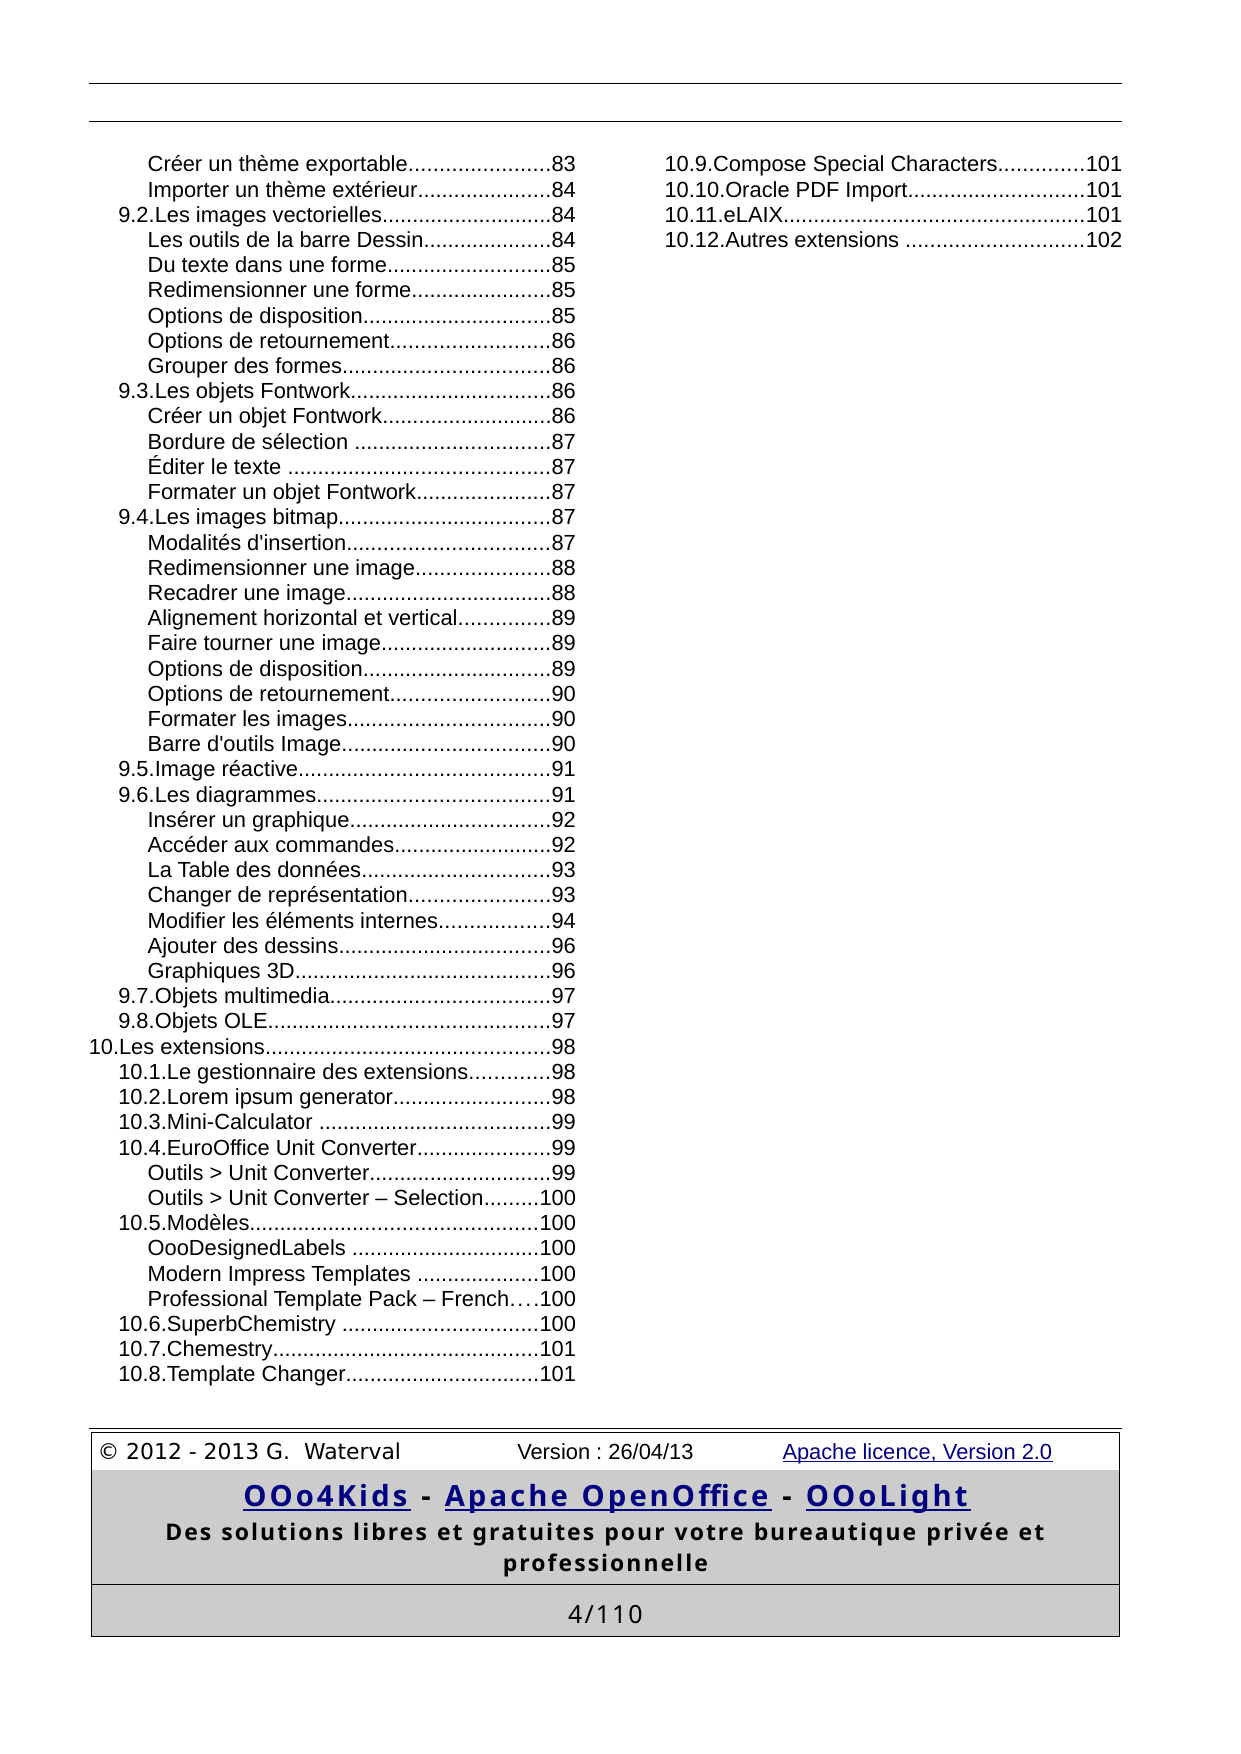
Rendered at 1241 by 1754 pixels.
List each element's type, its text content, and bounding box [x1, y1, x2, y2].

text Redimensionner une image 88 [147, 555, 576, 580]
text OooDesignedLabels 100 [147, 1235, 576, 1261]
text 10.8.Template Changer 101 [118, 1361, 576, 1387]
text 10.1.Le gestionnaire des extensions 98 [118, 1059, 576, 1084]
text 10.Les extensions 98 [88, 1034, 576, 1059]
text Options de retournement 90 [147, 681, 576, 706]
text 10.5.Modèles 100 [118, 1210, 576, 1235]
text Options de retournement 86 [147, 328, 576, 353]
text Bordure de sélection 87 [147, 429, 576, 454]
text Redimensionner une forme 85 [147, 277, 576, 303]
text 10.6.SuperbChemistry 100 [118, 1311, 576, 1336]
text Graphiques 3D 96 [147, 958, 576, 983]
text 10.3.Mini-Calculator 99 [118, 1109, 576, 1134]
text Importer un thème extérieur 84 [147, 177, 576, 202]
text 10.11.eLAIX 101 [664, 202, 1122, 227]
text 9.5.Image réactive 91 [118, 756, 576, 782]
text 10.10.Oracle PDF Import 101 [664, 177, 1122, 202]
text Professional Template Pack – French 100 [147, 1286, 576, 1311]
text Outils > Unit Converter 99 [147, 1160, 576, 1185]
text Ajouter des dessins 96 [147, 933, 576, 958]
text 9.6.Les diagrammes 91 [118, 782, 576, 807]
text Barre d'outils Image 90 [147, 731, 576, 756]
text Alignement horizontal et vertical 89 [147, 605, 576, 630]
text 9.3.Les objets Fontwork 86 [118, 378, 576, 403]
text Du texte dans une forme 85 [147, 252, 576, 277]
text Les outils de la barre Dessin 84 [147, 227, 576, 252]
text Formater un objet Fontwork 87 [147, 479, 576, 504]
text Options de disposition 89 [147, 656, 576, 681]
text Insérer un graphique 92 [147, 807, 576, 832]
text Faire tourner une image 89 [147, 630, 576, 656]
text Créer un thème exportable 83 [147, 151, 576, 177]
text 9.4.Les images bitmap 87 [118, 504, 576, 529]
text Créer un objet Fontwork 86 [147, 403, 576, 429]
text 10.4.EuroOffice Unit Converter 99 [118, 1134, 576, 1160]
text Outils > Unit Converter – Selection 100 [147, 1185, 576, 1210]
text Éditer le texte 87 [147, 454, 576, 479]
text 9.7.Objets multimedia 97 [118, 983, 576, 1008]
text 10.2.Lorem ipsum generator 98 [118, 1084, 576, 1109]
text Recadrer une image 88 [147, 580, 576, 605]
text Modifier les éléments internes 94 [147, 908, 576, 933]
text 10.7.Chemestry 101 [118, 1336, 576, 1361]
text Accéder aux commandes 92 [147, 832, 576, 857]
text Changer de représentation 93 [147, 882, 576, 908]
text Formater les images 90 [147, 706, 576, 731]
text 9.2.Les images vectorielles 84 [118, 202, 576, 227]
text 9.8.Objets OLE 97 [118, 1008, 576, 1034]
text Options de disposition 85 [147, 303, 576, 328]
text 10.9.Compose Special Characters 101 [664, 151, 1122, 177]
text Grouper des formes 86 [147, 353, 576, 378]
text La Table des données 93 [147, 857, 576, 882]
text Modalités d'insertion 87 [147, 529, 576, 555]
text 10.12.Autres extensions 102 [664, 227, 1122, 252]
text Modern Impress Templates 100 [147, 1261, 576, 1286]
